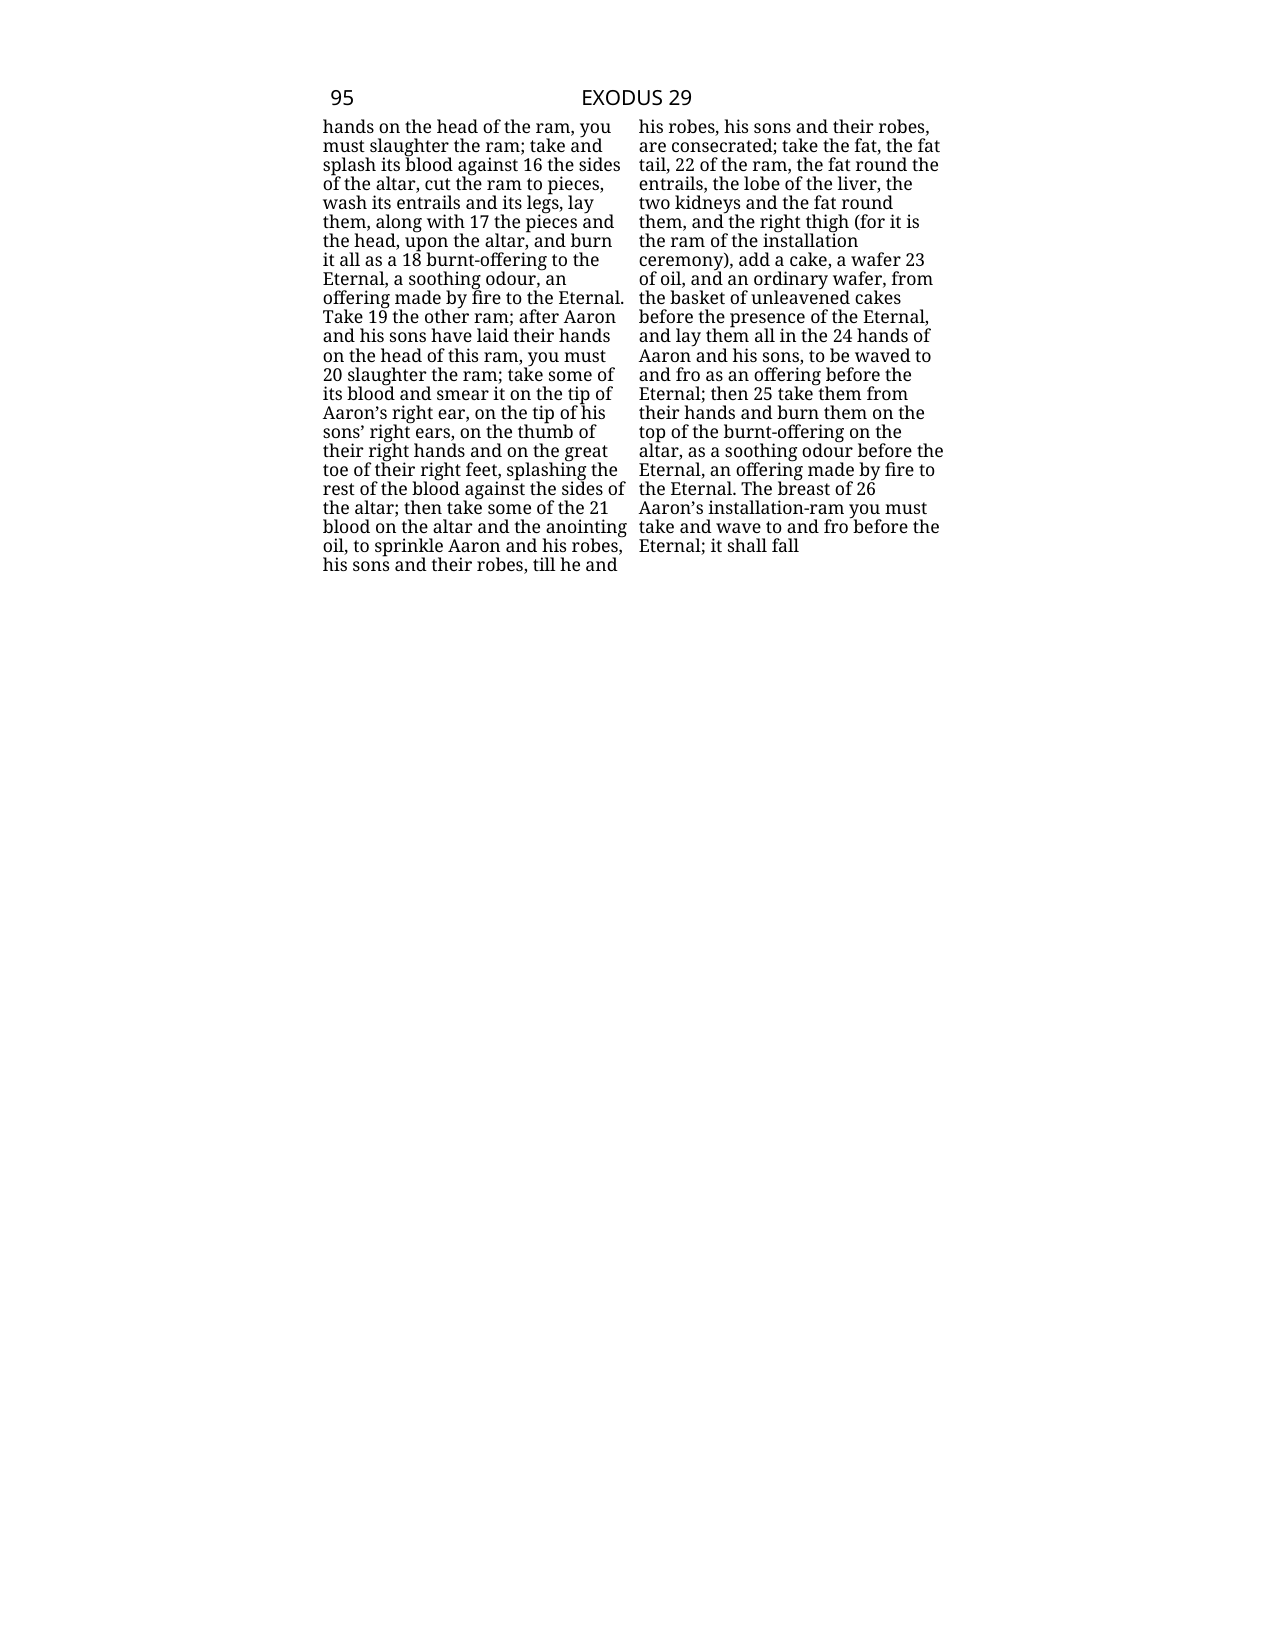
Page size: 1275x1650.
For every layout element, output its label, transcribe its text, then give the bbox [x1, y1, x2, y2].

text hands on the head of the ram, you must slaughter the ram; take and splash its blood against 16 the sides of the altar, cut the ram to pieces, wash its entrails and its legs, lay them, along with 17 the pieces and the head, upon the altar, and burn it all as a 18 burnt-offering to the Eternal, a soothing odour, an offering made by fire to the Eternal. Take 19 the other ram; after Aaron and his sons have laid their hands on the head of this ram, you must 20 slaughter the ram; take some of its blood and smear it on the tip of Aaron’s right ear, on the tip of his sons’ right ears, on the thumb of their right hands and on the great toe of their right feet, splashing the rest of the blood against the sides of the altar; then take some of the 21 blood on the altar and the anointing oil, to sprinkle Aaron and his robes, his sons and their robes, till he and [323, 118, 628, 576]
text his robes, his sons and their robes, are conse­crated; take the fat, the fat tail, 22 of the ram, the fat round the en­trails, the lobe of the liver, the two kidneys and the fat round them, and the right thigh (for it is the ram of the installation ceremony), add a cake, a wafer 23 of oil, and an ordinary wafer, from the basket of unleavened cakes before the presence of the Eternal, and lay them all in the 24 hands of Aaron and his sons, to be waved to and fro as an offer­ing before the Eternal; then 25 take them from their hands and burn them on the top of the burnt-offering on the altar, as a soothing odour before the Eter­nal, an offering made by fire to the Eternal. The breast of 26 Aaron’s installation-ram you must take and wave to and fro before the Eternal; it shall fall [639, 118, 944, 556]
